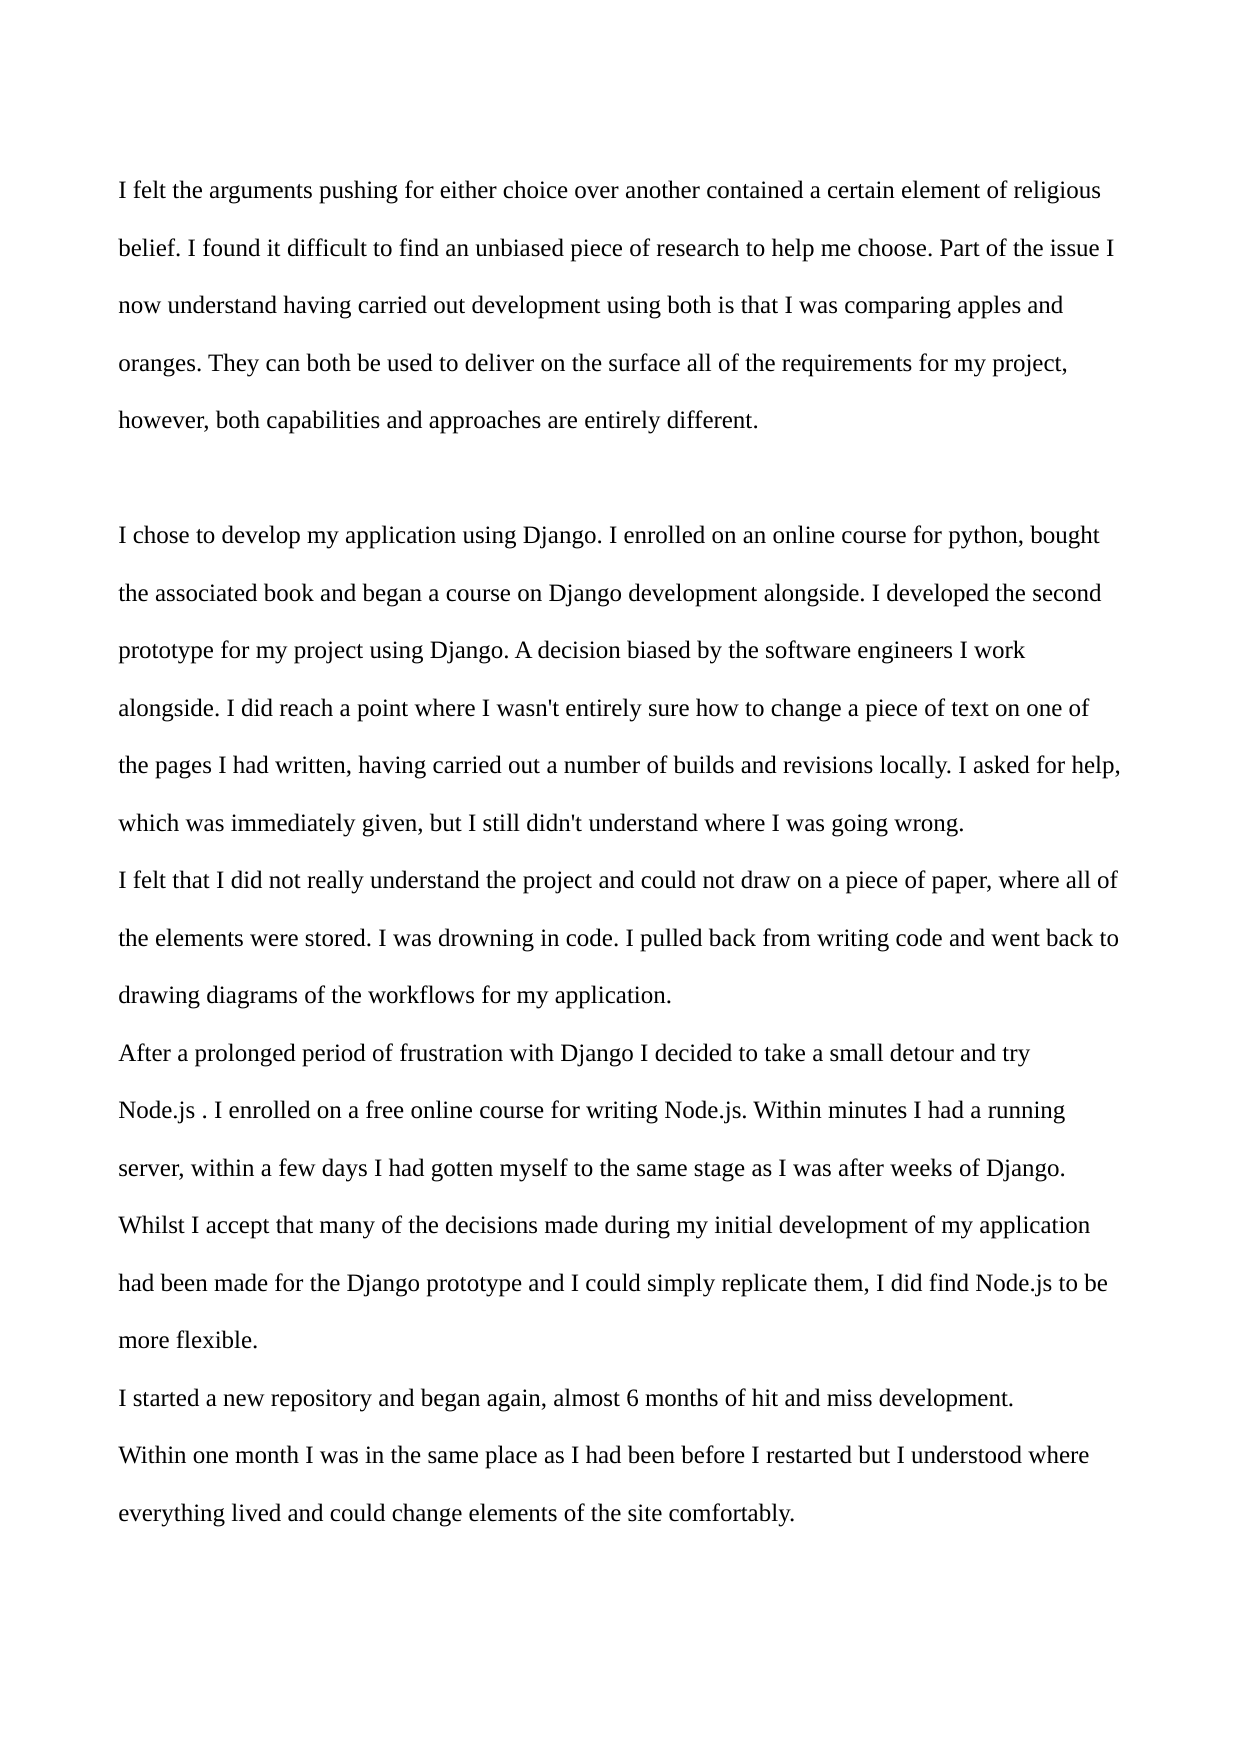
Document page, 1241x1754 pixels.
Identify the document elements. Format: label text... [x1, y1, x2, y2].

text I started a new repository and began again, almost 6 months of hit and miss development. [118, 1383, 1122, 1412]
text I felt the arguments pushing for either choice over another contained a certain element of religious belief. I found it difficult to find an unbiased piece of research to help me choose. Part of the issue I now understand having carried out development using both is that I was comparing apples and oranges. They can both be used to deliver on the surface all of the requirements for my project, however, both capabilities and approaches are entirely different. [118, 176, 1122, 434]
text I chose to develop my application using Django. I enrolled on an online course for python, bought the associated book and began a course on Django development alongside. I developed the second prototype for my project using Django. A decision biased by the software engineers I work alongside. I did reach a point where I wasn't entirely sure how to change a piece of text on one of the pages I had written, having carried out a number of builds and revisions locally. I asked for help, which was immediately given, but I still didn't understand where I was going wrong. [118, 521, 1122, 837]
text [118, 118, 1122, 147]
text After a prolonged period of frustration with Django I decided to take a small detour and try Node.js . I enrolled on a free online course for writing Node.js. Within minutes I had a running server, within a few days I had gotten myself to the same stage as I was after weeks of Django. Whilst I accept that many of the decisions made during my initial development of my application had been made for the Django prototype and I could simply replicate them, I did find Node.js to be more flexible. [118, 1038, 1122, 1354]
text I felt that I did not really understand the project and could not draw on a piece of paper, where all of the elements were stored. I was drowning in code. I pulled back from writing code and went back to drawing diagrams of the workflows for my application. [118, 866, 1122, 1009]
text Within one month I was in the same place as I had been before I restarted but I understood where everything lived and could change elements of the site comfortably. [118, 1441, 1122, 1527]
